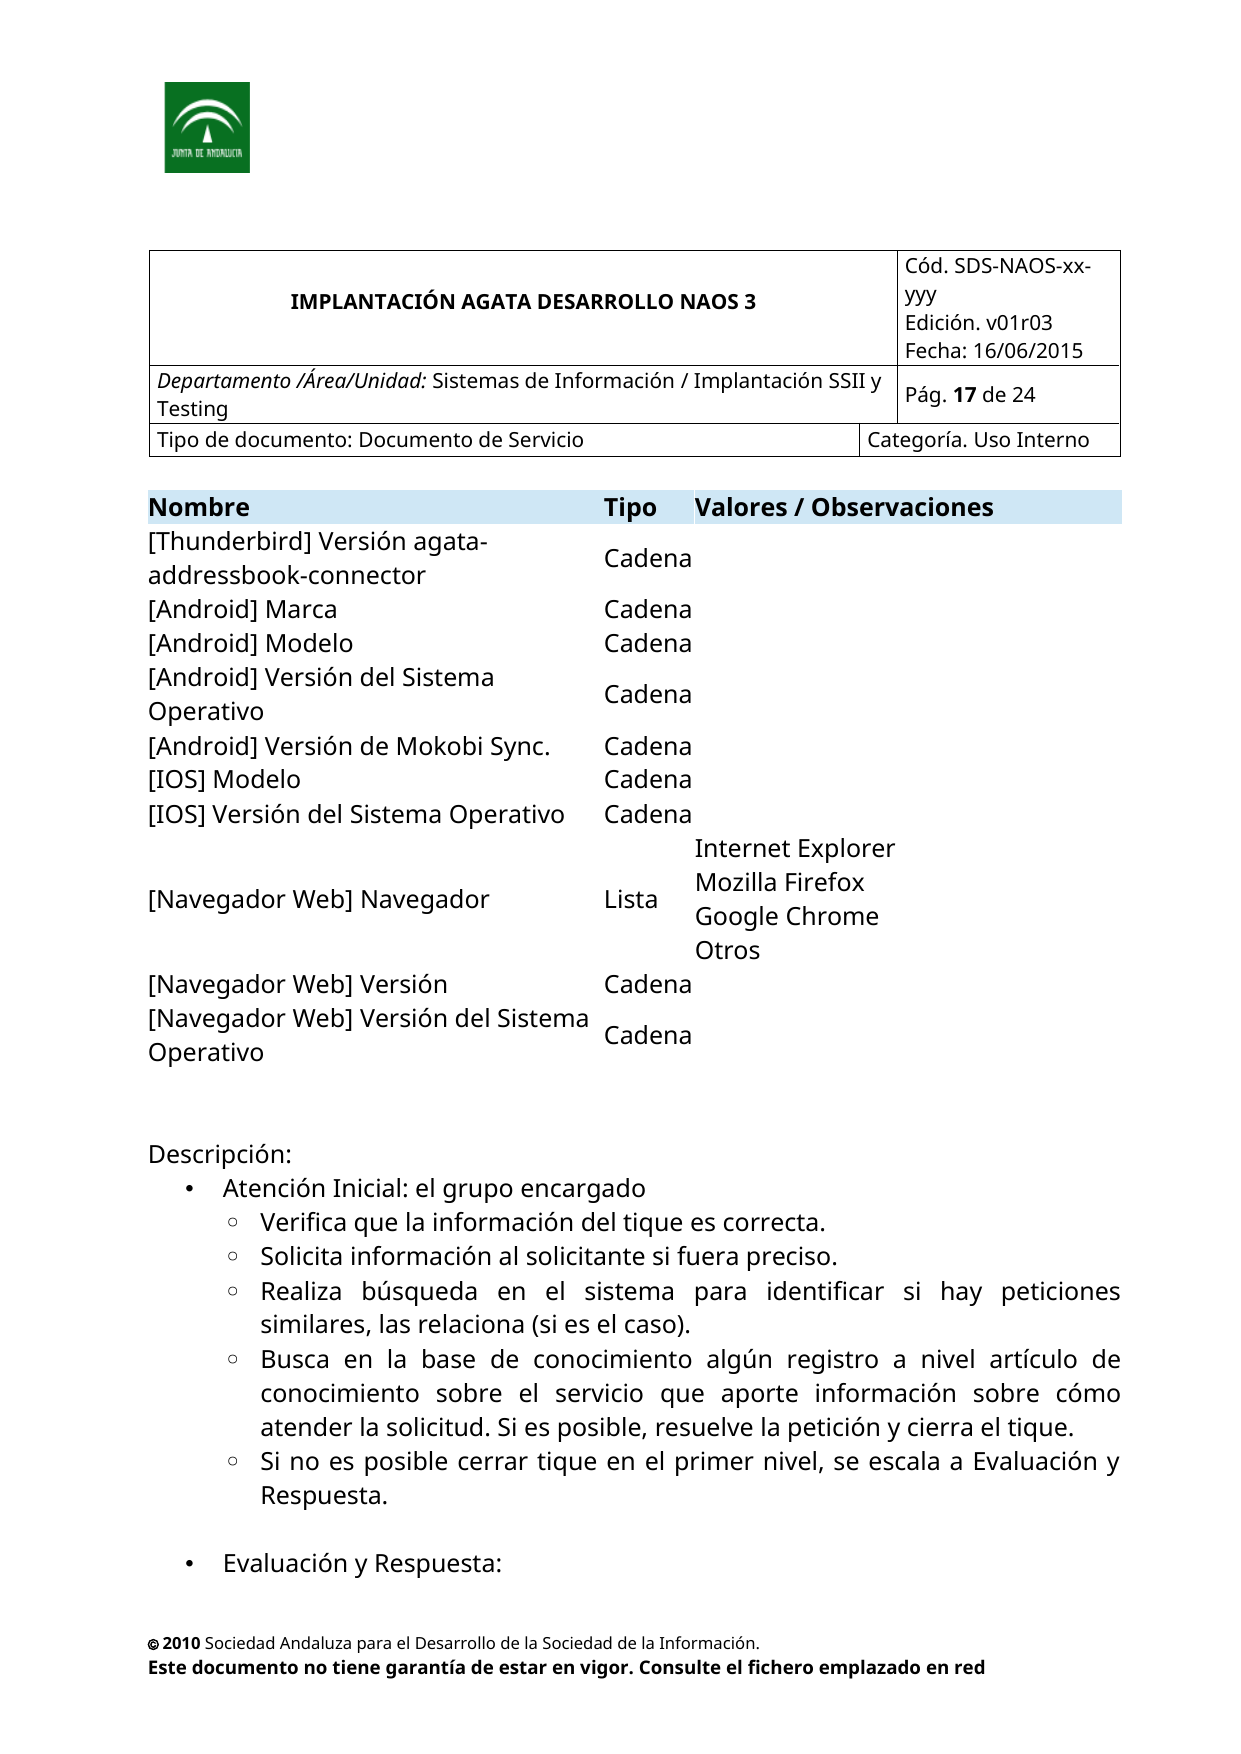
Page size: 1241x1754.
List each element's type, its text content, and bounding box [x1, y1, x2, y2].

table_cell [Navegador Web] Navegador [148, 830, 604, 967]
table_cell Cadena [604, 592, 694, 626]
list Evaluación y Respuesta: [185, 1546, 1122, 1580]
table_cell [695, 524, 1122, 592]
list Solicita información al solicitante si fuera preciso. [223, 1239, 1122, 1273]
table_header Nombre [148, 490, 604, 524]
table_cell [695, 796, 1122, 830]
table_header Valores / Observaciones [695, 490, 1122, 524]
table_cell Cadena [604, 967, 694, 1001]
table_cell [Thunderbird] Versión agata-addressbook-connector [148, 524, 604, 592]
table_cell Lista [604, 830, 694, 967]
table_cell [Android] Modelo [148, 626, 604, 660]
table_cell Cadena [604, 1001, 694, 1069]
table_cell Cadena [604, 762, 694, 796]
list Busca en la base de conocimiento algún registro a nivel artículo de conocimiento sobre el servicio que aporte información sobre cómo atender la solicitud. Si es posible, resuelve la petición y cierra el tique. [223, 1341, 1122, 1443]
text Descripción: [148, 1137, 1122, 1171]
table_cell [695, 967, 1122, 1001]
table_cell [Navegador Web] Versión del Sistema Operativo [148, 1001, 604, 1069]
table_cell Cadena [604, 626, 694, 660]
table_cell [Navegador Web] Versión [148, 967, 604, 1001]
table_cell [Android] Marca [148, 592, 604, 626]
list Atención Inicial: el grupo encargado [185, 1171, 1122, 1205]
table_cell [IOS] Versión del Sistema Operativo [148, 796, 604, 830]
table_cell Cadena [604, 796, 694, 830]
table_cell [695, 728, 1122, 762]
table_cell [695, 1001, 1122, 1069]
list Realiza búsqueda en el sistema para identificar si hay peticiones similares, las relaciona (si es el caso). [223, 1273, 1122, 1341]
list Verifica que la información del tique es correcta. [223, 1205, 1122, 1239]
table_cell [695, 592, 1122, 626]
table_cell [695, 762, 1122, 796]
table_cell Internet Explorer Mozilla Firefox Google Chrome Otros [695, 830, 1122, 967]
table_cell Cadena [604, 660, 694, 728]
table_cell [695, 626, 1122, 660]
table_cell [IOS] Modelo [148, 762, 604, 796]
list Si no es posible cerrar tique en el primer nivel, se escala a Evaluación y Respuesta. [223, 1443, 1122, 1512]
table_cell Cadena [604, 524, 694, 592]
table_cell Cadena [604, 728, 694, 762]
table_cell [Android] Versión de Mokobi Sync. [148, 728, 604, 762]
table_cell [Android] Versión del Sistema Operativo [148, 660, 604, 728]
table_header Tipo [604, 490, 694, 524]
table_cell [695, 660, 1122, 728]
